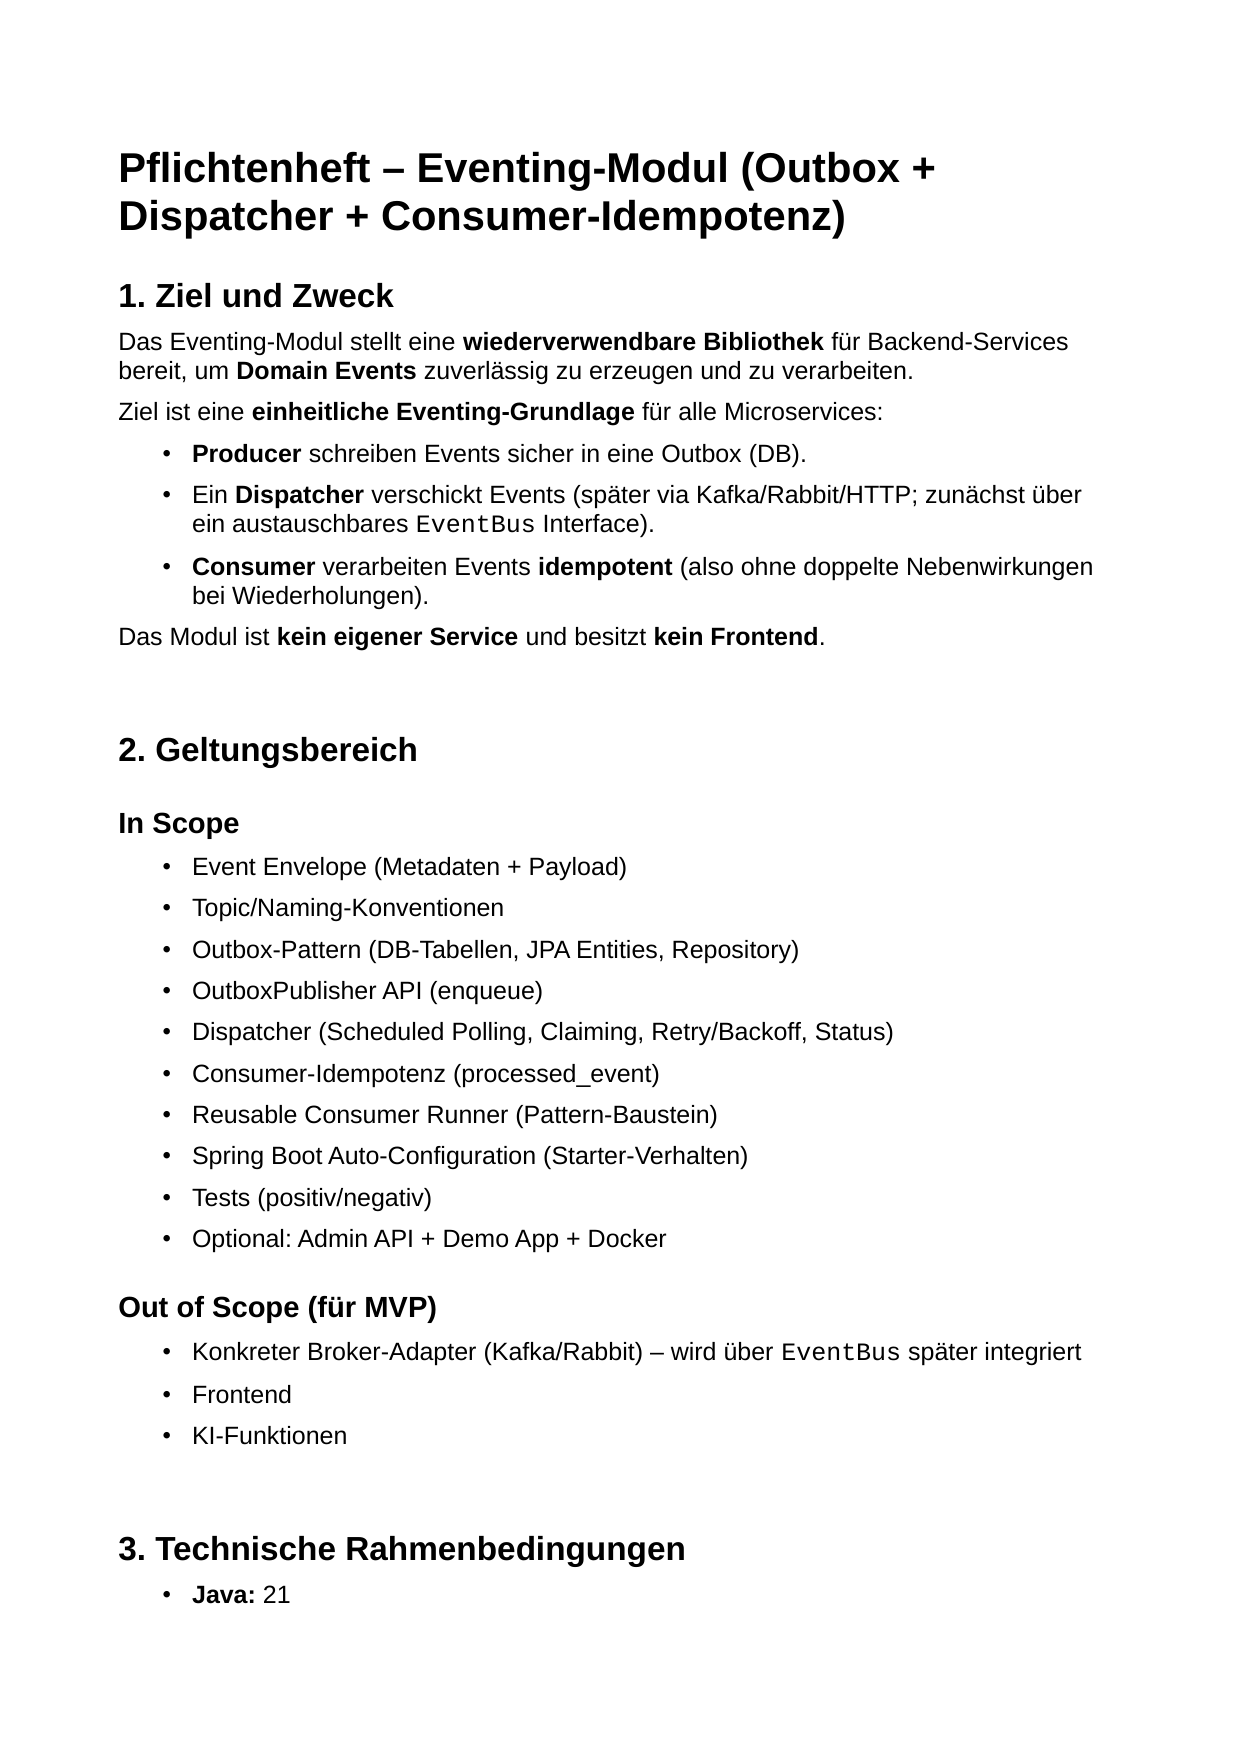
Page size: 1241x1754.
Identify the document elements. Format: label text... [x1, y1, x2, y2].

subtitle In Scope [118, 806, 1122, 839]
list KI-Funktionen [162, 1421, 1122, 1450]
text Das Eventing-Modul stellt eine wiederverwendbare Bibliothek für Backend-Services bereit, um Domain Events zuverlässig zu erzeugen und zu verarbeiten. [118, 327, 1122, 385]
list Ein Dispatcher verschickt Events (später via Kafka/Rabbit/HTTP; zunächst über ein austauschbares EventBus Interface). [162, 480, 1122, 540]
list Optional: Admin API + Demo App + Docker [162, 1224, 1122, 1253]
text Das Modul ist kein eigener Service und besitzt kein Frontend. [118, 622, 1122, 651]
list Frontend [162, 1380, 1122, 1409]
subtitle 3. Technische Rahmenbedingungen [118, 1529, 1122, 1567]
list Consumer-Idempotenz (processed_event) [162, 1059, 1122, 1087]
list Reusable Consumer Runner (Pattern-Baustein) [162, 1100, 1122, 1129]
subtitle 2. Geltungsbereich [118, 730, 1122, 768]
list Topic/Naming-Konventionen [162, 893, 1122, 922]
list Java: 21 [162, 1580, 1122, 1609]
text Ziel ist eine einheitliche Eventing-Grundlage für alle Microservices: [118, 397, 1122, 426]
subtitle Pflichtenheft – Eventing-Modul (Outbox + Dispatcher + Consumer-Idempotenz) [118, 143, 1122, 239]
list Konkreter Broker-Adapter (Kafka/Rabbit) – wird über EventBus später integriert [162, 1336, 1122, 1367]
subtitle 1. Ziel und Zweck [118, 276, 1122, 315]
list Event Envelope (Metadaten + Payload) [162, 852, 1122, 881]
list Producer schreiben Events sicher in eine Outbox (DB). [162, 439, 1122, 467]
subtitle Out of Scope (für MVP) [118, 1290, 1122, 1324]
list Dispatcher (Scheduled Polling, Claiming, Retry/Backoff, Status) [162, 1017, 1122, 1046]
list Consumer verarbeiten Events idempotent (also ohne doppelte Nebenwirkungen bei Wiederholungen). [162, 552, 1122, 610]
list OutboxPublisher API (enqueue) [162, 976, 1122, 1005]
list Tests (positiv/negativ) [162, 1183, 1122, 1212]
list Outbox-Pattern (DB-Tabellen, JPA Entities, Repository) [162, 934, 1122, 963]
list Spring Boot Auto-Configuration (Starter-Verhalten) [162, 1141, 1122, 1170]
